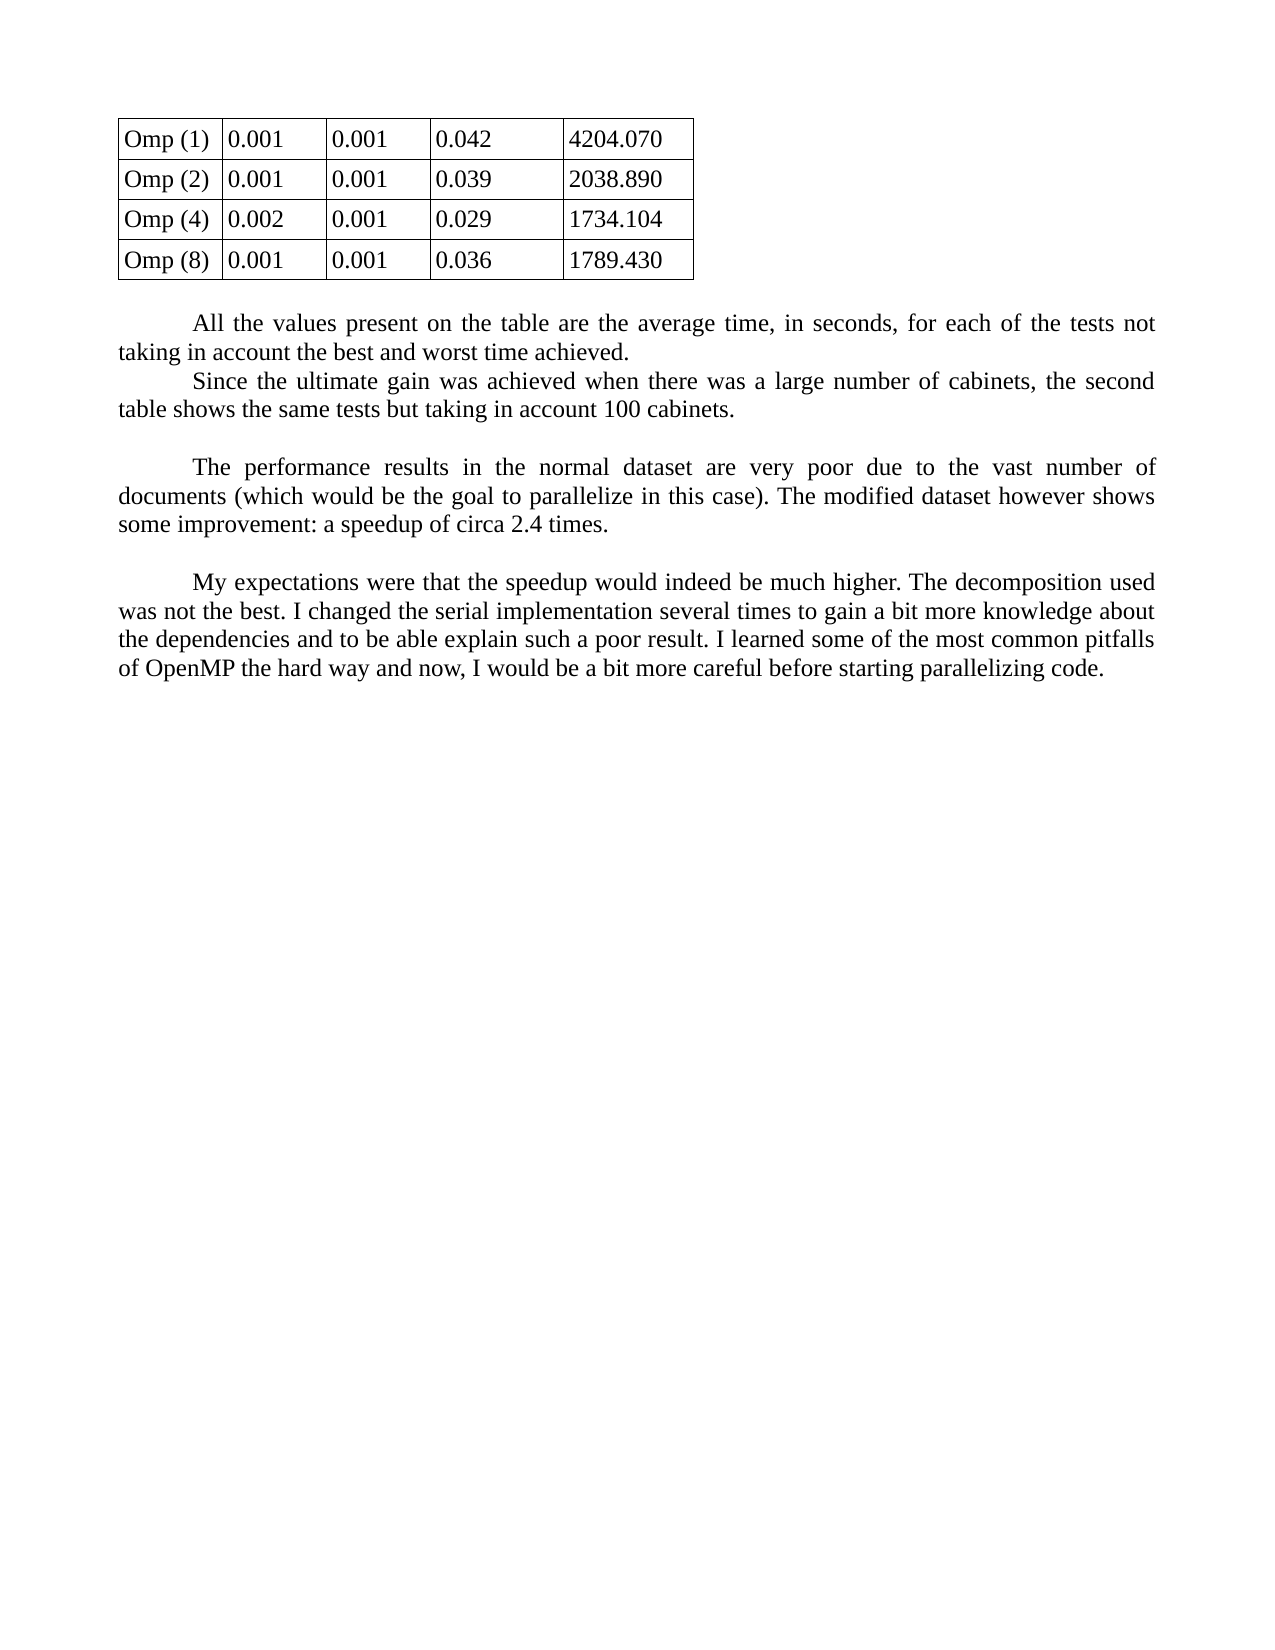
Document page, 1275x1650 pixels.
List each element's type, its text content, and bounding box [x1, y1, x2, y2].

table_cell 0.029 [431, 200, 563, 239]
table_cell 0.001 [327, 160, 430, 199]
table_cell 4204.070 [564, 119, 693, 158]
table_cell 0.001 [327, 240, 430, 279]
table_cell Omp (1) [119, 119, 222, 158]
table_cell 0.039 [431, 160, 563, 199]
table_cell 0.001 [223, 119, 326, 158]
table_cell 0.001 [327, 200, 430, 239]
table_cell Omp (2) [119, 160, 222, 199]
table_cell 0.002 [223, 200, 326, 239]
table_cell 2038.890 [564, 160, 693, 199]
table_cell 1734.104 [564, 200, 693, 239]
table_cell Omp (8) [119, 240, 222, 279]
text All the values present on the table are the average time, in seconds, for each of the tests not taking in account the best and worst time achieved. [118, 308, 1157, 366]
text My expectations were that the speedup would indeed be much higher. The decomposition used was not the best. I changed the serial implementation several times to gain a bit more knowledge about the dependencies and to be able explain such a poor result. I learned some of the most common pitfalls of OpenMP the hard way and now, I would be a bit more careful before starting parallelizing code. [118, 567, 1157, 682]
table_cell 1789.430 [564, 240, 693, 279]
table_cell 0.042 [431, 119, 563, 158]
table_cell 0.001 [223, 160, 326, 199]
table_cell 0.001 [223, 240, 326, 279]
text Since the ultimate gain was achieved when there was a large number of cabinets, the second table shows the same tests but taking in account 100 cabinets. [118, 366, 1157, 423]
table_cell 0.001 [327, 119, 430, 158]
table_cell 0.036 [431, 240, 563, 279]
table_cell Omp (4) [119, 200, 222, 239]
text The performance results in the normal dataset are very poor due to the vast number of documents (which would be the goal to parallelize in this case). The modified dataset however shows some improvement: a speedup of circa 2.4 times. [118, 452, 1157, 538]
